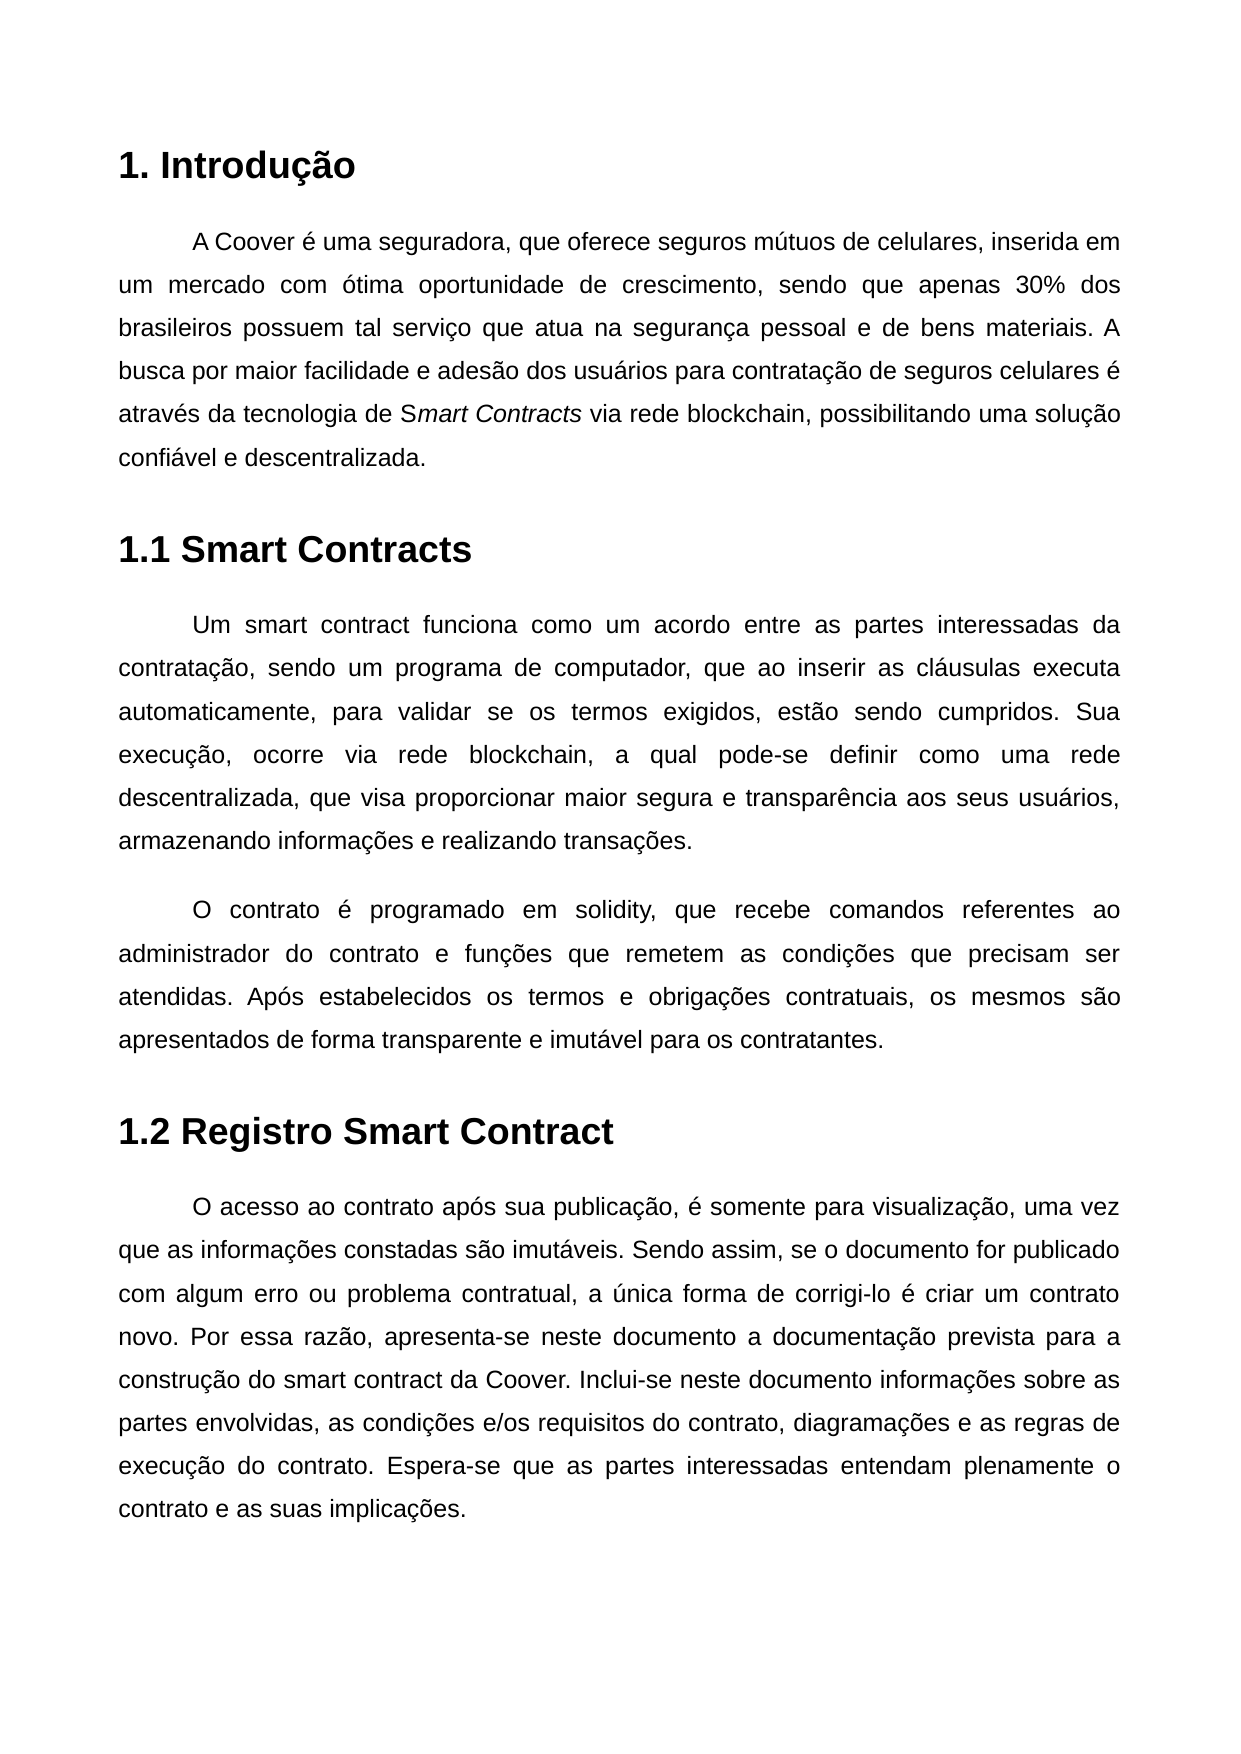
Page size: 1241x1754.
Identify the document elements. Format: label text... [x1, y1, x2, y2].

subtitle 1.1 Smart Contracts [118, 527, 1122, 570]
text O contrato é programado em solidity, que recebe comandos referentes ao administrador do contrato e funções que remetem as condições que precisam ser atendidas. Após estabelecidos os termos e obrigações contratuais, os mesmos são apresentados de forma transparente e imutável para os contratantes. [118, 895, 1122, 1053]
subtitle 1.2 Registro Smart Contract [118, 1109, 1122, 1152]
text O acesso ao contrato após sua publicação, é somente para visualização, uma vez que as informações constadas são imutáveis. Sendo assim, se o documento for publicado com algum erro ou problema contratual, a única forma de corrigi-lo é criar um contrato novo. Por essa razão, apresenta-se neste documento a documentação prevista para a construção do smart contract da Coover. Inclui-se neste documento informações sobre as partes envolvidas, as condições e/os requisitos do contrato, diagramações e as regras de execução do contrato. Espera-se que as partes interessadas entendam plenamente o contrato e as suas implicações. [118, 1192, 1122, 1523]
subtitle 1. Introdução [118, 143, 1122, 187]
text A Coover é uma seguradora, que oferece seguros mútuos de celulares, inserida em um mercado com ótima oportunidade de crescimento, sendo que apenas 30% dos brasileiros possuem tal serviço que atua na segurança pessoal e de bens materiais. A busca por maior facilidade e adesão dos usuários para contratação de seguros celulares é através da tecnologia de Smart Contracts via rede blockchain, possibilitando uma solução confiável e descentralizada. [118, 227, 1122, 471]
text Um smart contract funciona como um acordo entre as partes interessadas da contratação, sendo um programa de computador, que ao inserir as cláusulas executa automaticamente, para validar se os termos exigidos, estão sendo cumpridos. Sua execução, ocorre via rede blockchain, a qual pode-se definir como uma rede descentralizada, que visa proporcionar maior segura e transparência aos seus usuários, armazenando informações e realizando transações. [118, 610, 1122, 854]
